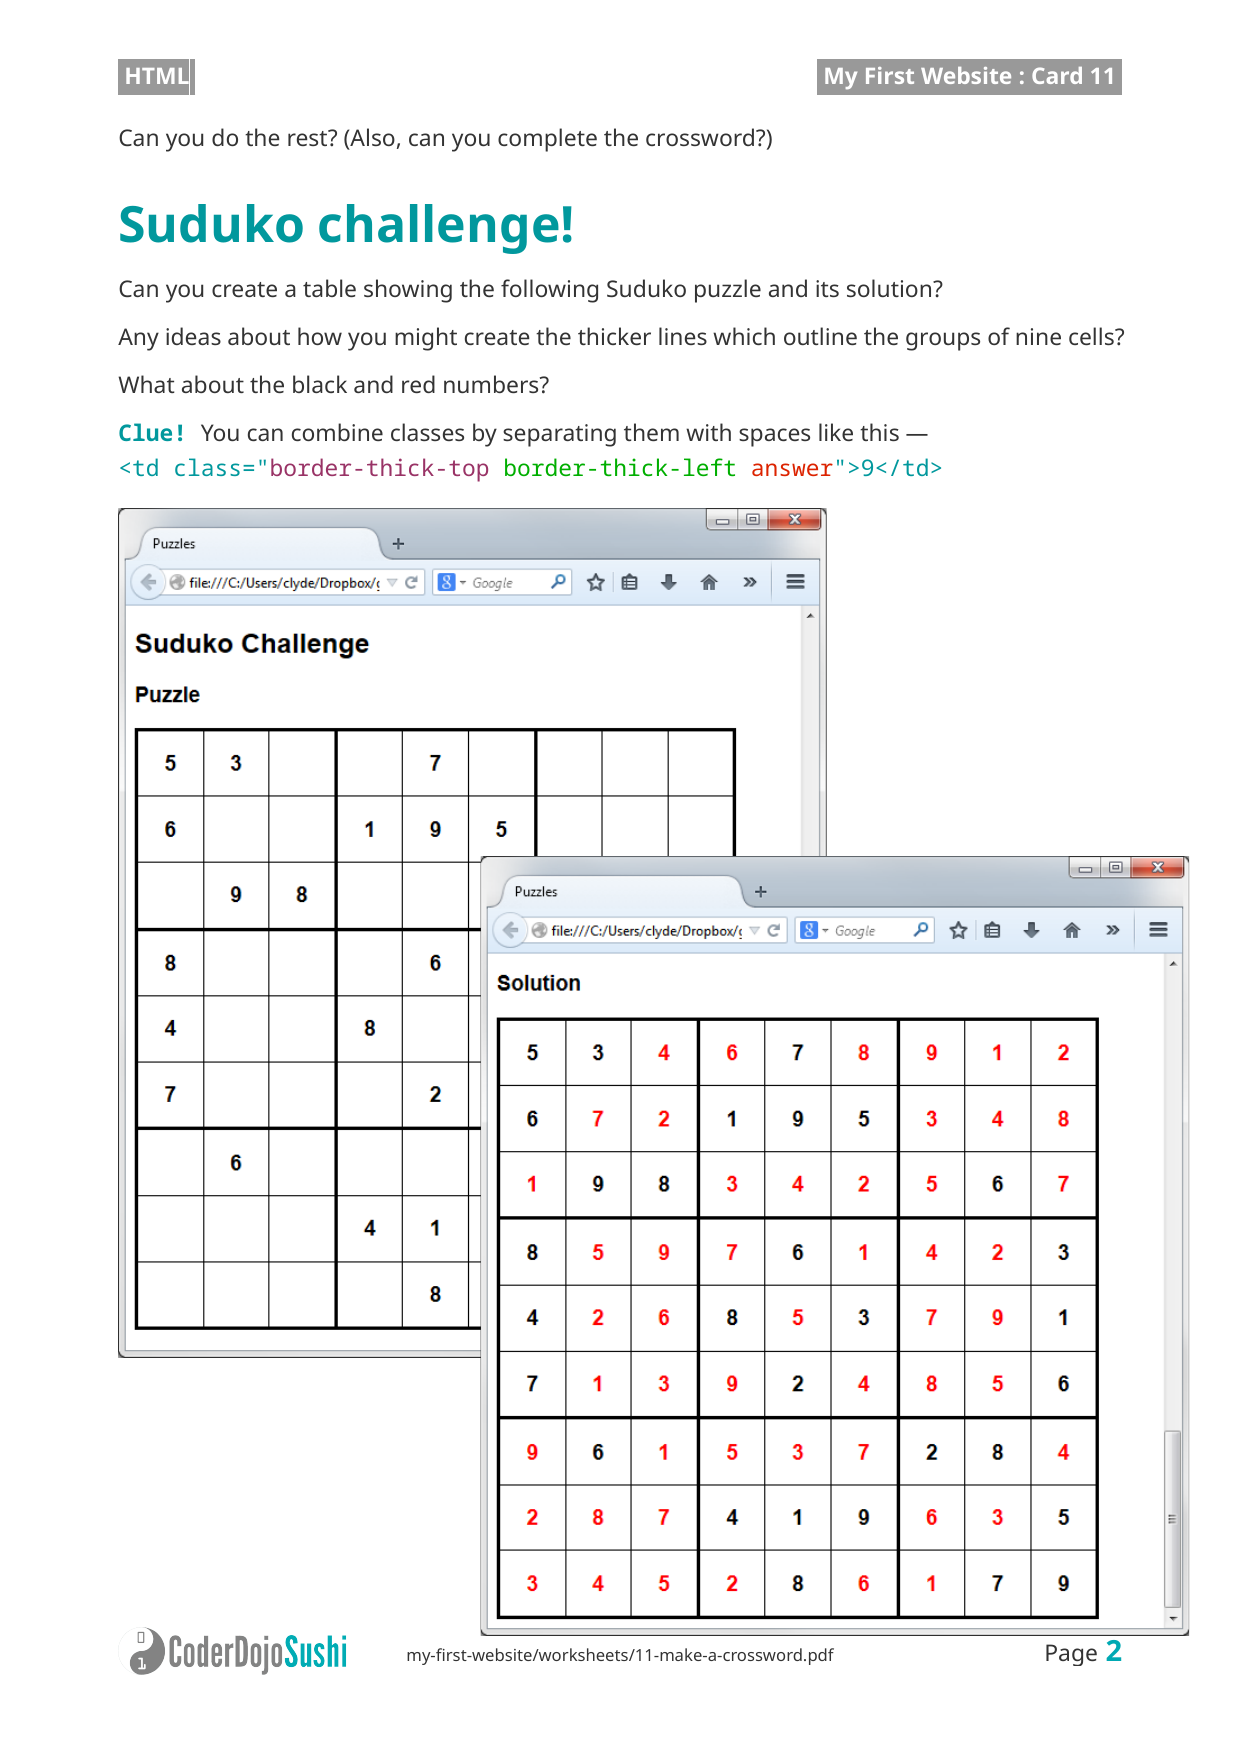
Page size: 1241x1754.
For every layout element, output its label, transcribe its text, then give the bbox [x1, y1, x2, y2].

text Any ideas about how you might create the thicker lines which outline the groups of nine cells? [118, 317, 1133, 353]
text Clue! You can combine classes by separating them with spaces like this — [118, 413, 1133, 448]
text <td class="border-thick-top border-thick-left answer">9</td> [118, 448, 1133, 484]
picture [118, 1627, 347, 1675]
text Can you create a table showing the following Suduko puzzle and its solution? [118, 269, 1122, 305]
text What about the black and red numbers? [118, 365, 1133, 401]
subtitle Suduko challenge! [118, 189, 1122, 257]
picture [118, 508, 1190, 1636]
text Can you do the rest? (Also, can you complete the crossword?) [118, 118, 1122, 153]
